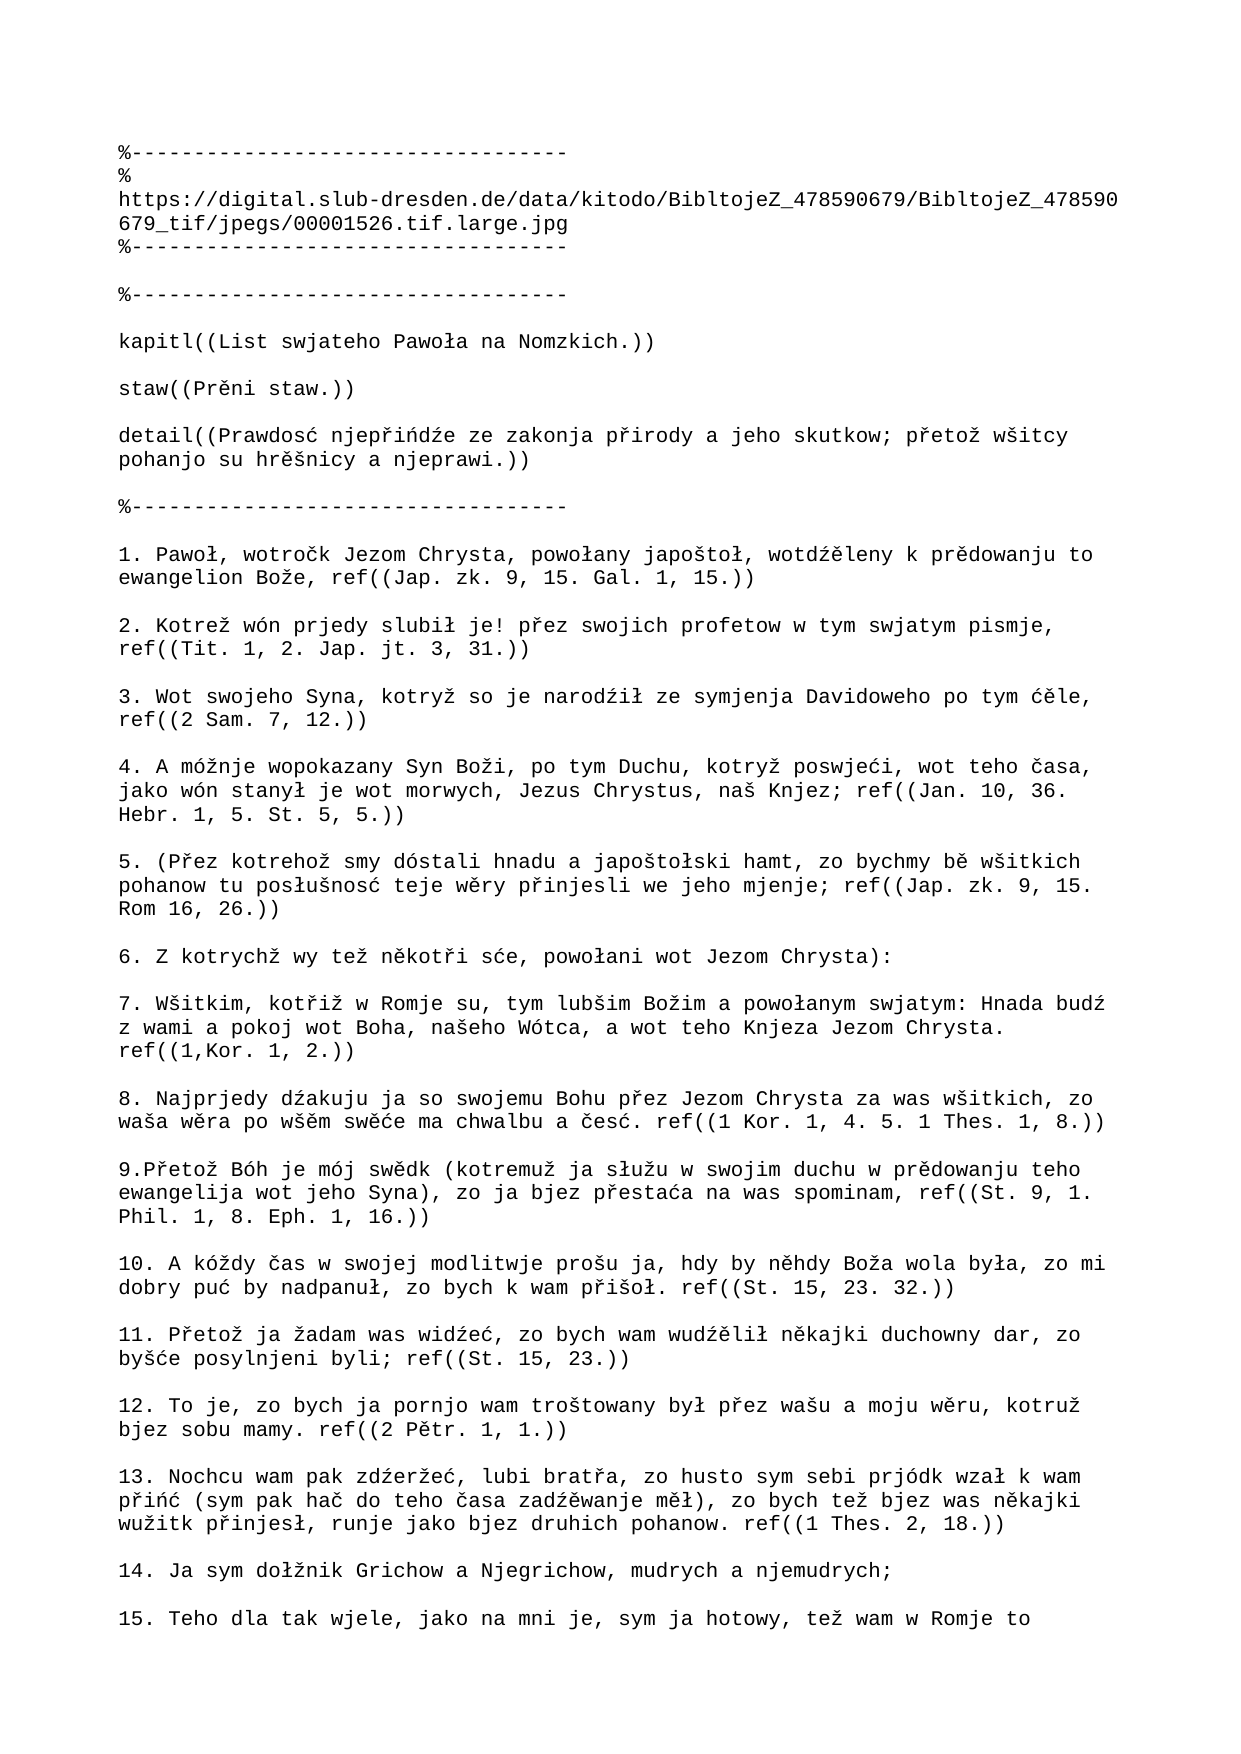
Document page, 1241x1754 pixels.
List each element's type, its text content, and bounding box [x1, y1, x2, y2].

text 7. Wšitkim, kotřiž w Romje su, tym lubšim Božim a powołanym swjatym: Hnada budź z wami a pokoj wot Boha, našeho Wótca, a wot teho Knjeza Jezom Chrysta. ref((1,Kor. 1, 2.)) [118, 993, 1122, 1064]
text kapitl((List swjateho Pawoła na Nomzkich.)) [118, 331, 1122, 354]
text 11. Přetož ja žadam was widźeć, zo bych wam wudźělił někajki duchowny dar, zo byšće posylnjeni byli; ref((St. 15, 23.)) [118, 1324, 1122, 1371]
text 13. Nochcu wam pak zdźeržeć, lubi bratřa, zo husto sym sebi prjódk wzał k wam přińć (sym pak hač do teho časa zadźěwanje měł), zo bych tež bjez was někajki wužitk přinjesł, runje jako bjez druhich pohanow. ref((1 Thes. 2, 18.)) [118, 1466, 1122, 1537]
text 15. Teho dla tak wjele, jako na mni je, sym ja hotowy, tež wam w Romje to [118, 1608, 1122, 1631]
text staw((Prěni staw.)) [118, 378, 1122, 402]
text %----------------------------------- [118, 142, 1122, 165]
text 4. A móžnje wopokazany Syn Boži, po tym Duchu, kotryž poswjeći, wot teho časa, jako wón stanył je wot morwych, Jezus Chrystus, naš Knjez; ref((Jan. 10, 36. Hebr. 1, 5. St. 5, 5.)) [118, 757, 1122, 827]
text %----------------------------------- [118, 284, 1122, 307]
text 9.Přetož Bóh je mój swědk (kotremuž ja słužu w swojim duchu w prědowanju teho ewangelija wot jeho Syna), zo ja bjez přestaća na was spominam, ref((St. 9, 1. Phil. 1, 8. Eph. 1, 16.)) [118, 1158, 1122, 1229]
text 2. Kotrež wón prjedy slubił je! přez swojich profetow w tym swjatym pismje, ref((Tit. 1, 2. Jap. jt. 3, 31.)) [118, 615, 1122, 662]
text 10. A kóždy čas w swojej modlitwje prošu ja, hdy by něhdy Boža wola była, zo mi dobry puć by nadpanuł, zo bych k wam přišoł. ref((St. 15, 23. 32.)) [118, 1253, 1122, 1300]
text %----------------------------------- [118, 496, 1122, 520]
text 8. Najprjedy dźakuju ja so swojemu Bohu přez Jezom Chrysta za was wšitkich, zo waša wěra po wšěm swěće ma chwalbu a česć. ref((1 Kor. 1, 4. 5. 1 Thes. 1, 8.)) [118, 1088, 1122, 1135]
text 6. Z kotrychž wy tež někotři sće, powołani wot Jezom Chrysta): [118, 946, 1122, 969]
text 12. To je, zo bych ja pornjo wam troštowany był přez wašu a moju wěru, kotruž bjez sobu mamy. ref((2 Pětr. 1, 1.)) [118, 1395, 1122, 1442]
text % https://digital.slub-dresden.de/data/kitodo/BibltojeZ_478590679/BibltojeZ_478590679_tif/jpegs/00001526.tif.large.jpg [118, 165, 1122, 236]
text 5. (Přez kotrehož smy dóstali hnadu a japoštołski hamt, zo bychmy bě wšitkich pohanow tu posłušnosć teje wěry přinjesli we jeho mjenje; ref((Jap. zk. 9, 15. Rom 16, 26.)) [118, 851, 1122, 922]
text detail((Prawdosć njepřińdźe ze zakonja přirody a jeho skutkow; přetož wšitcy pohanjo su hrěšnicy a njeprawi.)) [118, 426, 1122, 473]
text 1. Pawoł, wotročk Jezom Chrysta, powołany japoštoł, wotdźěleny k prědowanju to ewangelion Bože, ref((Jap. zk. 9, 15. Gal. 1, 15.)) [118, 544, 1122, 591]
text 3. Wot swojeho Syna, kotryž so je narodźił ze symjenja Davidoweho po tym ćěle, ref((2 Sam. 7, 12.)) [118, 686, 1122, 733]
text 14. Ja sym dołžnik Grichow a Njegrichow, mudrych a njemudrych; [118, 1561, 1122, 1584]
text %----------------------------------- [118, 236, 1122, 260]
